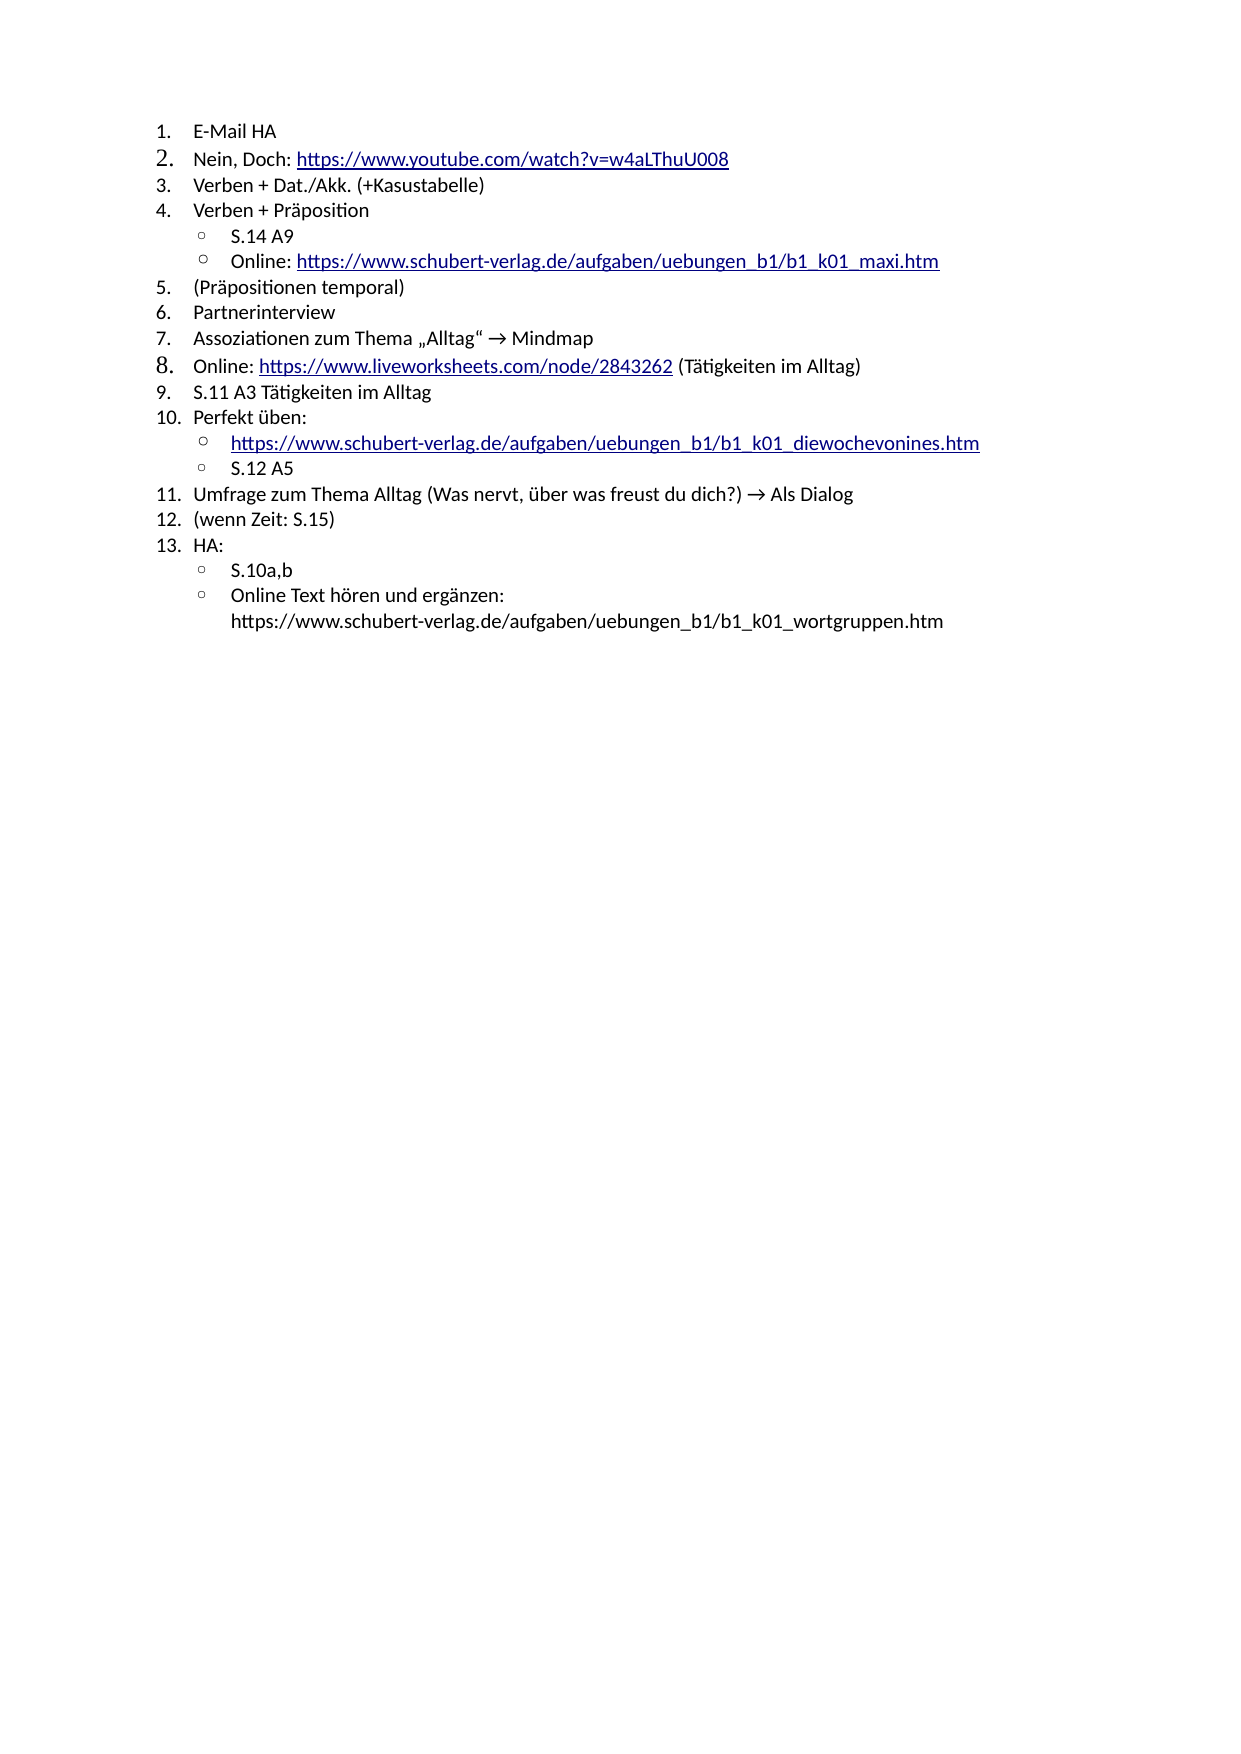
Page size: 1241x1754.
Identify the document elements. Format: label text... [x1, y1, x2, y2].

list S.12 A5 [193, 456, 1122, 481]
list (Präpositionen temporal) [156, 274, 1122, 299]
list Verben + Präposition [156, 198, 1122, 223]
list S.10a,b [193, 557, 1122, 583]
list (wenn Zeit: S.15) [156, 506, 1122, 532]
list E-Mail HA [156, 118, 1122, 143]
list S.14 A9 [193, 223, 1122, 248]
list S.11 A3 Tätigkeiten im Alltag [156, 379, 1122, 404]
list Online Text hören und ergänzen: https://www.schubert-verlag.de/aufgaben/uebungen_b1/b1_k01_wortgruppen.htm [193, 583, 1122, 633]
list Partnerinterview [156, 299, 1122, 325]
list Nein, Doch: https://www.youtube.com/watch?v=w4aLThuU008 [156, 143, 1122, 172]
list Perfekt üben: [156, 404, 1122, 430]
list https://www.schubert-verlag.de/aufgaben/uebungen_b1/b1_k01_diewochevonines.htm [193, 430, 1122, 456]
list Online: https://www.liveworksheets.com/node/2843262 (Tätigkeiten im Alltag) [156, 350, 1122, 379]
list Assoziationen zum Thema „Alltag“ → Mindmap [156, 325, 1122, 350]
list Online: https://www.schubert-verlag.de/aufgaben/uebungen_b1/b1_k01_maxi.htm [193, 248, 1122, 274]
list Verben + Dat./Akk. (+Kasustabelle) [156, 172, 1122, 198]
list HA: [156, 532, 1122, 557]
list Umfrage zum Thema Alltag (Was nervt, über was freust du dich?) → Als Dialog [156, 481, 1122, 506]
